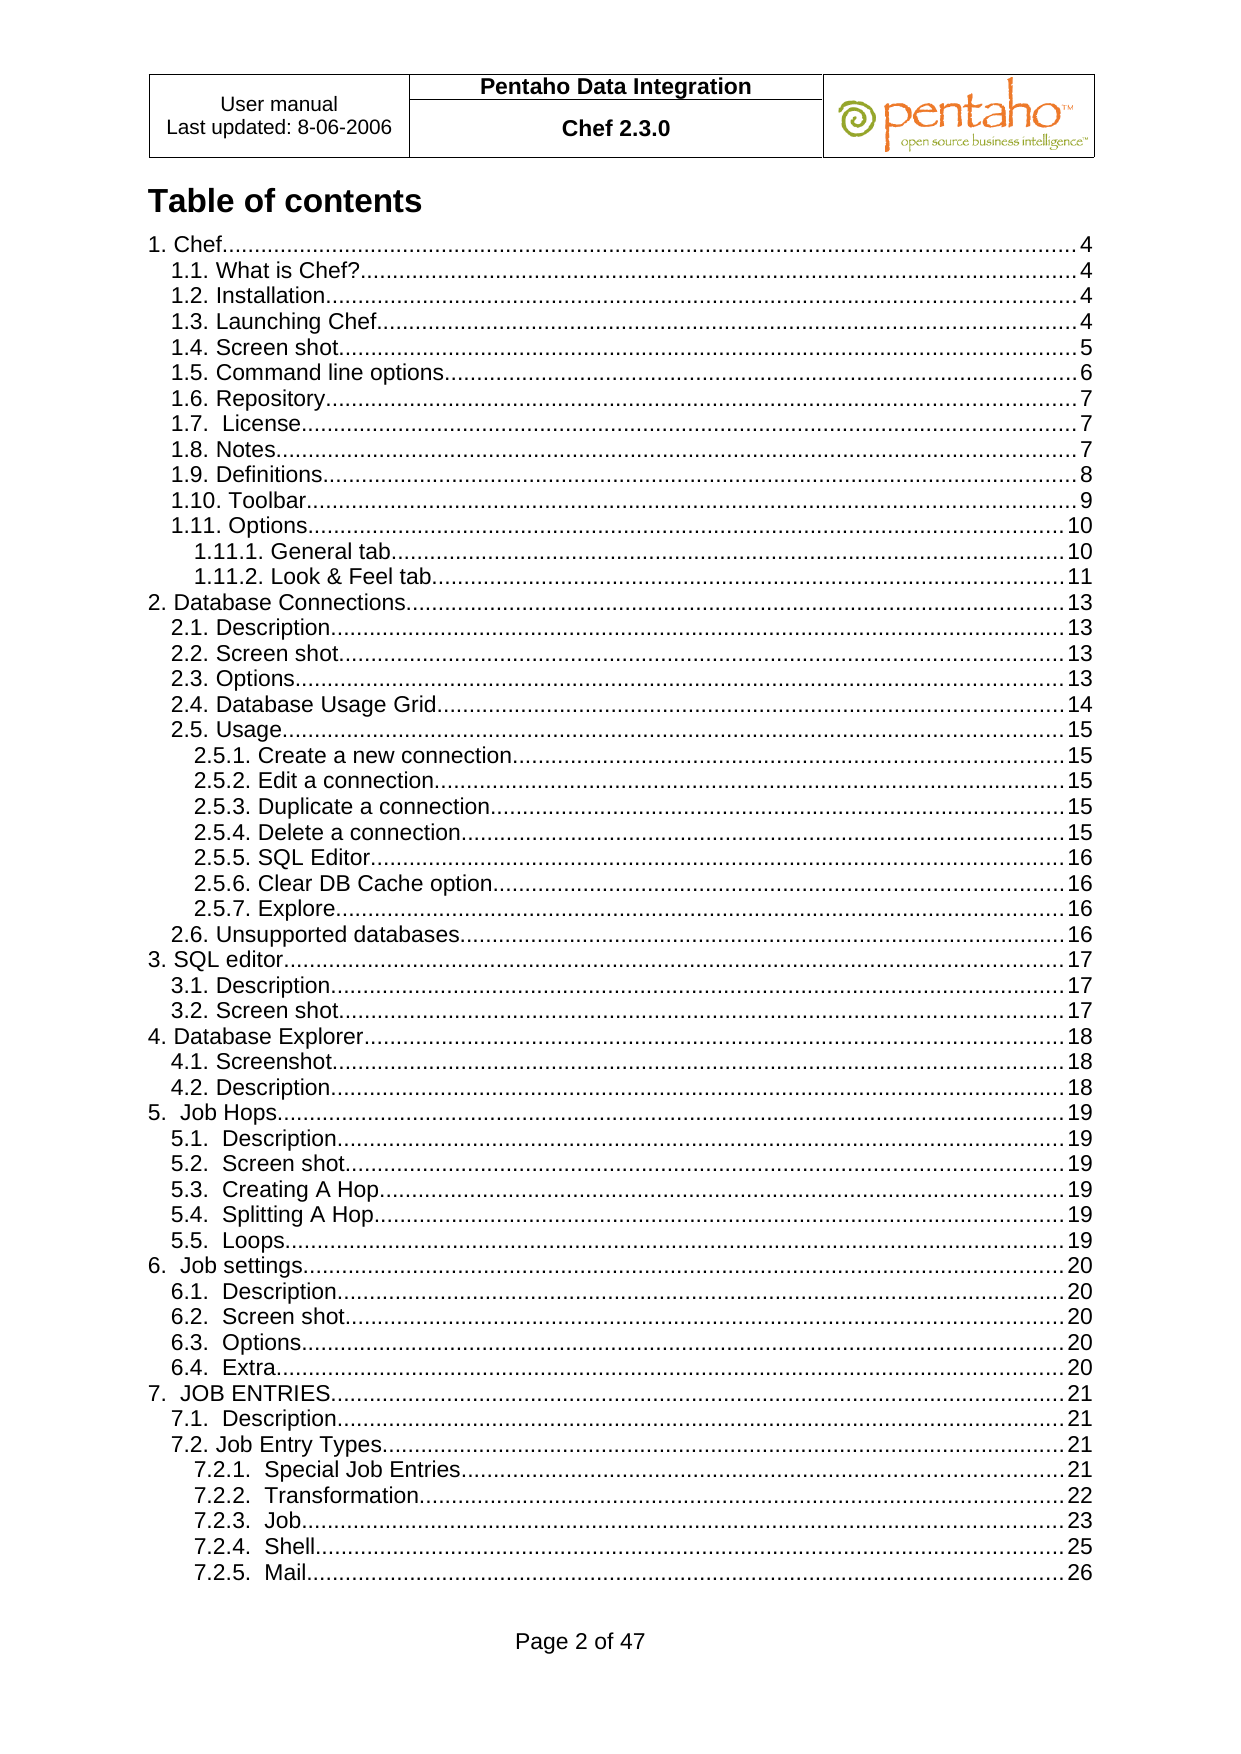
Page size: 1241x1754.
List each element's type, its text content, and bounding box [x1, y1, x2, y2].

text 2.3. Options 13 [171, 666, 1092, 692]
text 1.2. Installation 4 [171, 283, 1092, 309]
text 2.5.1. Create a new connection 15 [193, 743, 1092, 768]
text 2.2. Screen shot 13 [171, 641, 1092, 666]
text 2. Database Connections 13 [148, 589, 1092, 615]
text 4. Database Explorer 18 [148, 1023, 1092, 1049]
text 6.3. Options 20 [171, 1329, 1092, 1355]
text 1.8. Notes 7 [171, 436, 1092, 462]
text 5.4. Splitting A Hop 19 [171, 1202, 1092, 1227]
text 2.5.3. Duplicate a connection 15 [193, 794, 1092, 819]
text 6.2. Screen shot 20 [171, 1304, 1092, 1329]
text 2.4. Database Usage Grid 14 [171, 692, 1092, 717]
text 1.4. Screen shot 5 [171, 334, 1092, 360]
text 2.5. Usage 15 [171, 717, 1092, 743]
text 1.3. Launching Chef 4 [171, 309, 1092, 334]
text 3.2. Screen shot 17 [171, 998, 1092, 1023]
text 3. SQL editor 17 [148, 947, 1092, 972]
text 1.10. Toolbar 9 [171, 487, 1092, 513]
text 2.5.7. Explore 16 [193, 896, 1092, 921]
text 1.1. What is Chef? 4 [171, 258, 1092, 283]
text 7.2.3. Job 23 [193, 1508, 1092, 1534]
text 1.7. License 7 [171, 411, 1092, 436]
text 7. JOB ENTRIES 21 [148, 1381, 1092, 1406]
text 4.2. Description 18 [171, 1074, 1092, 1100]
text 7.2.4. Shell 25 [193, 1534, 1092, 1559]
text 6.4. Extra 20 [171, 1355, 1092, 1381]
text 7.2.5. Mail 26 [193, 1559, 1092, 1585]
text 1.9. Definitions 8 [171, 462, 1092, 487]
text 5. Job Hops 19 [148, 1100, 1092, 1125]
text 5.3. Creating A Hop 19 [171, 1176, 1092, 1202]
text 5.1. Description 19 [171, 1125, 1092, 1151]
text 2.5.2. Edit a connection 15 [193, 768, 1092, 794]
text 2.5.6. Clear DB Cache option 16 [193, 870, 1092, 896]
text 2.5.4. Delete a connection 15 [193, 819, 1092, 845]
text 7.2. Job Entry Types 21 [171, 1432, 1092, 1457]
text 3.1. Description 17 [171, 972, 1092, 998]
text 1.11. Options 10 [171, 513, 1092, 538]
text 2.1. Description 13 [171, 615, 1092, 641]
text 1.5. Command line options 6 [171, 360, 1092, 385]
text 1. Chef 4 [148, 232, 1092, 258]
text 2.6. Unsupported databases 16 [171, 921, 1092, 947]
text 1.11.1. General tab 10 [193, 538, 1092, 564]
text 5.2. Screen shot 19 [171, 1151, 1092, 1176]
subtitle Table of contents [148, 183, 1092, 220]
text 7.2.2. Transformation 22 [193, 1483, 1092, 1508]
text 7.2.1. Special Job Entries 21 [193, 1457, 1092, 1483]
text 4.1. Screenshot 18 [171, 1049, 1092, 1074]
text 5.5. Loops 19 [171, 1227, 1092, 1253]
text 6.1. Description 20 [171, 1278, 1092, 1304]
text 6. Job settings 20 [148, 1253, 1092, 1278]
text 2.5.5. SQL Editor 16 [193, 845, 1092, 870]
text 7.1. Description 21 [171, 1406, 1092, 1432]
text 1.11.2. Look & Feel tab 11 [193, 564, 1092, 589]
text 1.6. Repository 7 [171, 385, 1092, 411]
